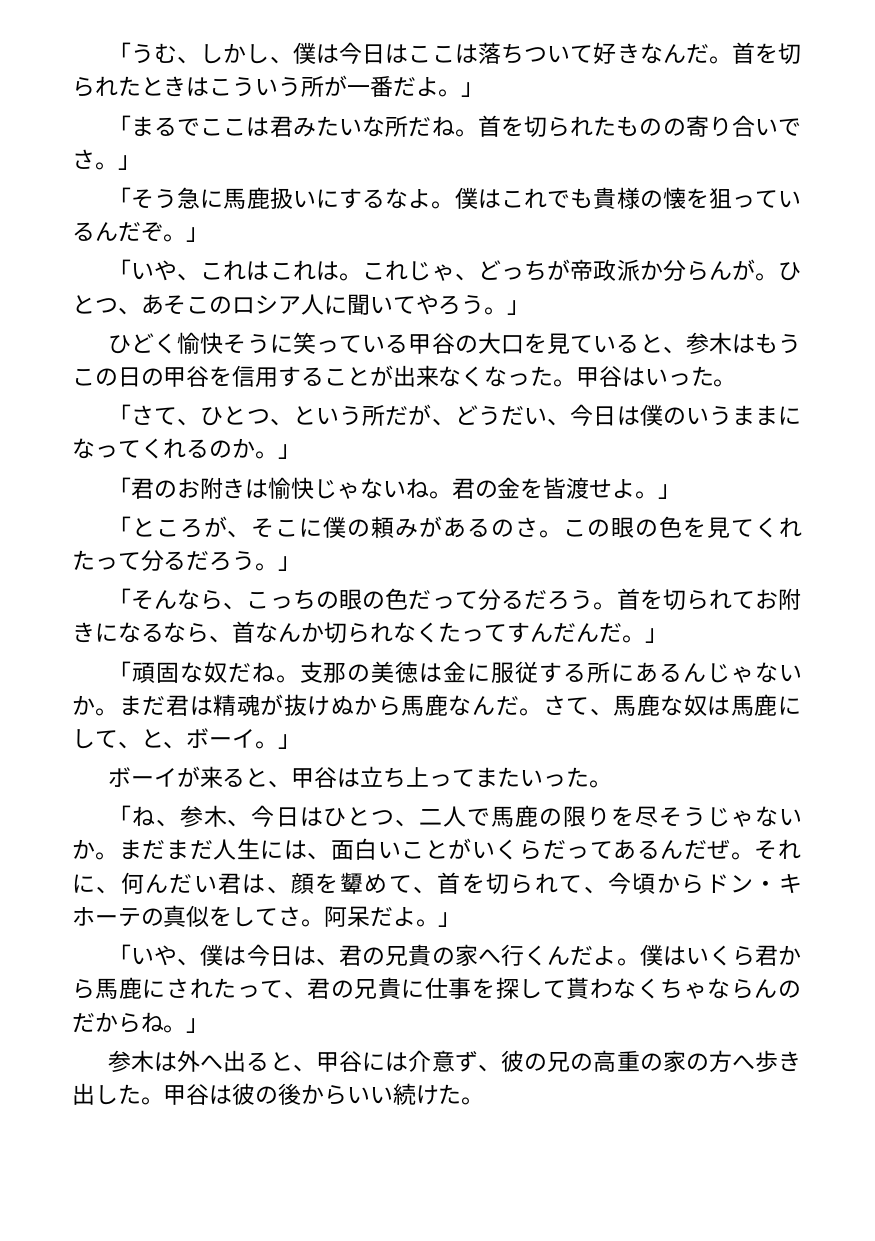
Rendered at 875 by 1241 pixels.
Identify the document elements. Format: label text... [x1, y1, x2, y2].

text 「ところが、そこに僕の頼みがあるのさ。この眼の色を見てくれたって分るだろう。」 [72, 509, 802, 576]
text 「君のお附きは愉快じゃないね。君の金を皆渡せよ。」 [72, 470, 802, 504]
text 参木は外へ出ると、甲谷には介意ず、彼の兄の高重の家の方へ歩き出した。甲谷は彼の後からいい続けた。 [72, 1044, 802, 1110]
text 「いや、これはこれは。これじゃ、どっちが帝政派か分らんが。ひとつ、あそこのロシア人に聞いてやろう。」 [72, 253, 802, 320]
text 「うむ、しかし、僕は今日はここは落ちついて好きなんだ。首を切られたときはこういう所が一番だよ。」 [72, 36, 802, 102]
text 「ね、参木、今日はひとつ、二人で馬鹿の限りを尽そうじゃないか。まだまだ人生には、面白いことがいくらだってあるんだぜ。それに、何んだい君は、顔を顰めて、首を切られて、今頃からドン・キホーテの真似をしてさ。阿呆だよ。」 [72, 799, 802, 932]
text 「まるでここは君みたいな所だね。首を切られたものの寄り合いでさ。」 [72, 108, 802, 175]
text 「さて、ひとつ、という所だが、どうだい、今日は僕のいうままになってくれるのか。」 [72, 398, 802, 464]
text ボーイが来ると、甲谷は立ち上ってまたいった。 [72, 760, 802, 793]
text 「いや、僕は今日は、君の兄貴の家へ行くんだよ。僕はいくら君から馬鹿にされたって、君の兄貴に仕事を探して貰わなくちゃならんのだからね。」 [72, 938, 802, 1038]
text 「そう急に馬鹿扱いにするなよ。僕はこれでも貴様の懐を狙っているんだぞ。」 [72, 181, 802, 247]
text 「頑固な奴だね。支那の美徳は金に服従する所にあるんじゃないか。まだ君は精魂が抜けぬから馬鹿なんだ。さて、馬鹿な奴は馬鹿にして、と、ボーイ。」 [72, 654, 802, 754]
text 「そんなら、こっちの眼の色だって分るだろう。首を切られてお附きになるなら、首なんか切られなくたってすんだんだ。」 [72, 582, 802, 648]
text ひどく愉快そうに笑っている甲谷の大口を見ていると、参木はもうこの日の甲谷を信用することが出来なくなった。甲谷はいった。 [72, 326, 802, 392]
